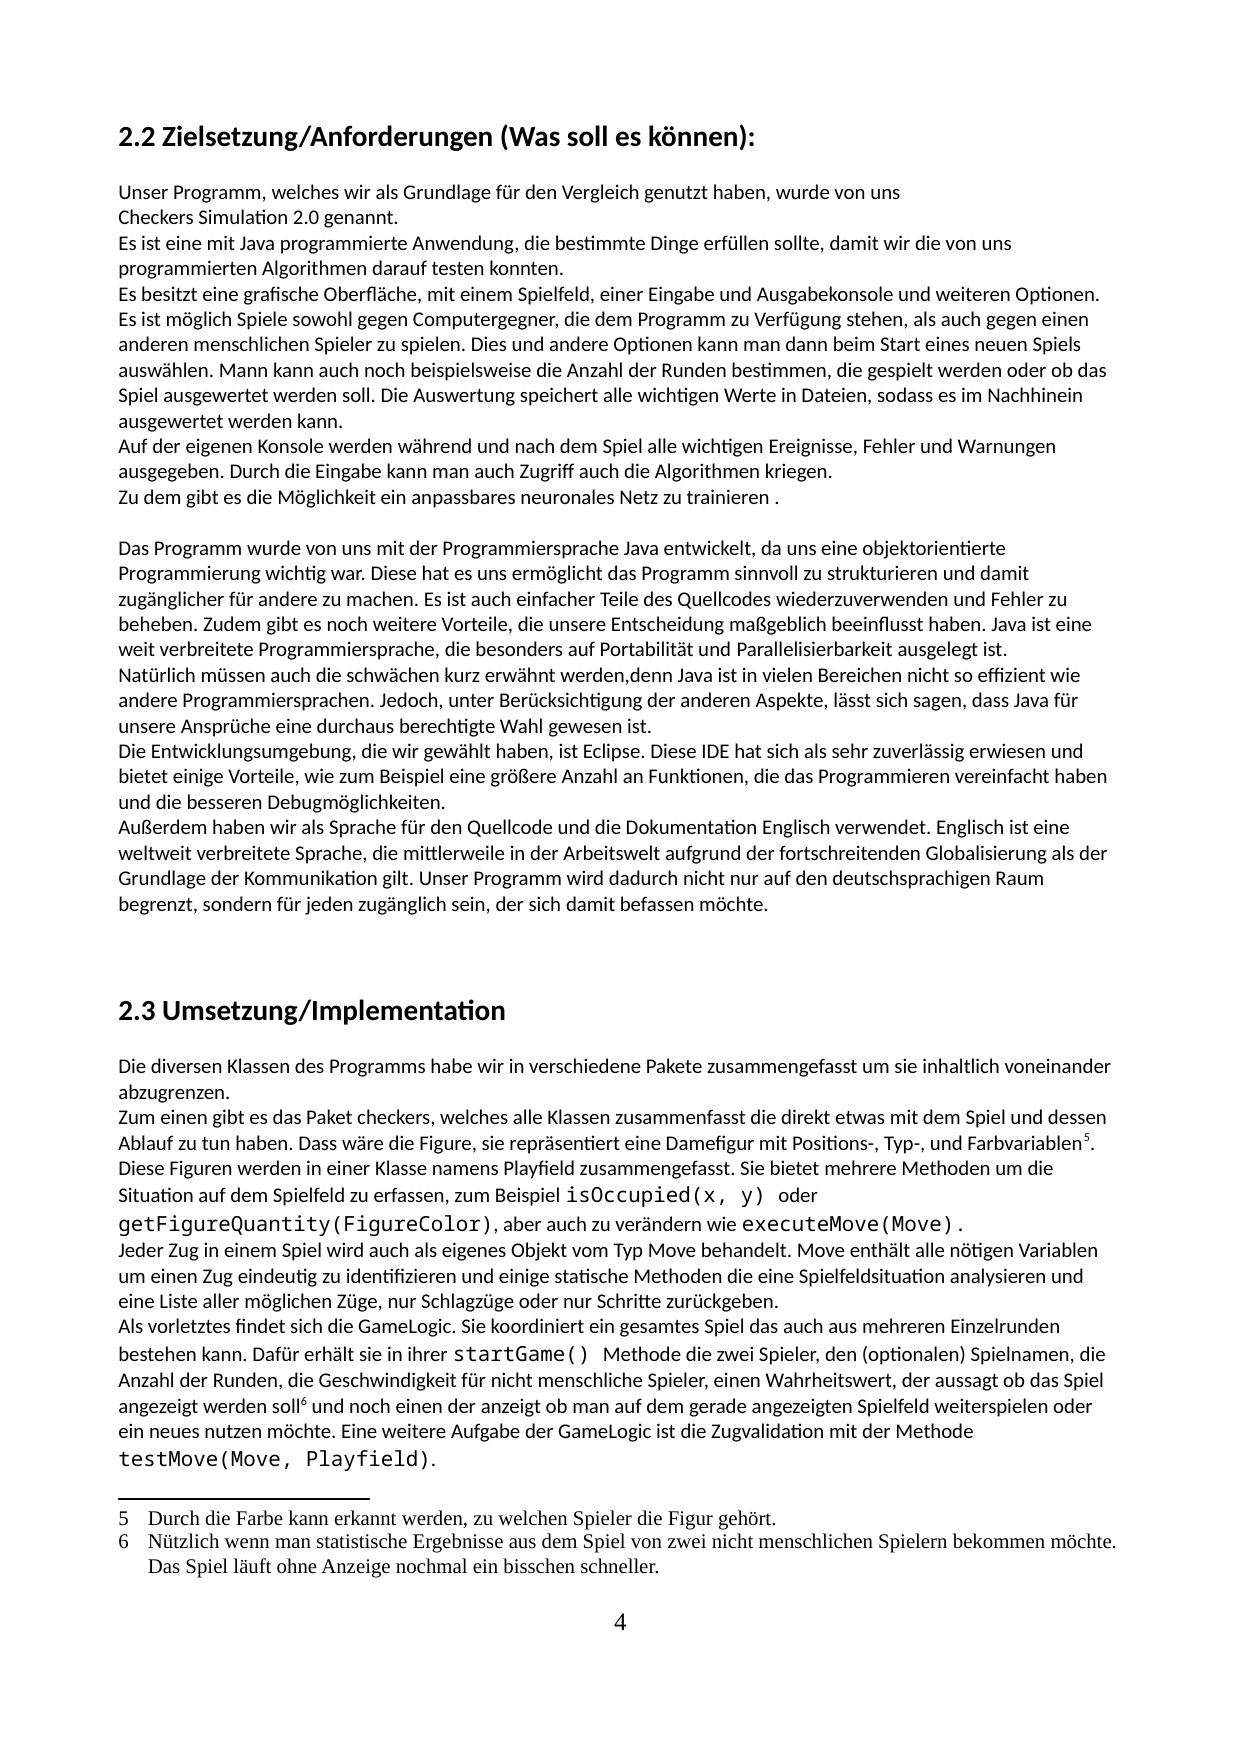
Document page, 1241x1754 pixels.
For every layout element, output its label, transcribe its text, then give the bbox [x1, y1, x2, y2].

text Außerdem haben wir als Sprache für den Quellcode und die Dokumentation Englisch verwendet. Englisch ist eine weltweit verbreitete Sprache, die mittlerweile in der Arbeitswelt aufgrund der fortschreitenden Globalisierung als der Grundlage der Kommunikation gilt. Unser Programm wird dadurch nicht nur auf den deutschsprachigen Raum begrenzt, sondern für jeden zugänglich sein, der sich damit befassen möchte. [118, 814, 1122, 916]
text Natürlich müssen auch die schwächen kurz erwähnt werden,denn Java ist in vielen Bereichen nicht so effizient wie andere Programmiersprachen. Jedoch, unter Berücksichtigung der anderen Aspekte, lässt sich sagen, dass Java für unsere Ansprüche eine durchaus berechtigte Wahl gewesen ist. [118, 662, 1122, 738]
text 2.3 Umsetzung/Implementation [118, 992, 1122, 1028]
text Unser Programm, welches wir als Grundlage für den Vergleich genutzt haben, wurde von uns [118, 179, 1122, 204]
text Es besitzt eine grafische Oberfläche, mit einem Spielfeld, einer Eingabe und Ausgabekonsole und weiteren Optionen. Es ist möglich Spiele sowohl gegen Computergegner, die dem Programm zu Verfügung stehen, als auch gegen einen anderen menschlichen Spieler zu spielen. Dies und andere Optionen kann man dann beim Start eines neuen Spiels auswählen. Mann kann auch noch beispielsweise die Anzahl der Runden bestimmen, die gespielt werden oder ob das Spiel ausgewertet werden soll. Die Auswertung speichert alle wichtigen Werte in Dateien, sodass es im Nachhinein ausgewertet werden kann. [118, 281, 1122, 433]
text Das Programm wurde von uns mit der Programmiersprache Java entwickelt, da uns eine objektorientierte Programmierung wichtig war. Diese hat es uns ermöglicht das Programm sinnvoll zu strukturieren und damit zugänglicher für andere zu machen. Es ist auch einfacher Teile des Quellcodes wiederzuverwenden und Fehler zu beheben. Zudem gibt es noch weitere Vorteile, die unsere Entscheidung maßgeblich beeinflusst haben. Java ist eine weit verbreitete Programmiersprache, die besonders auf Portabilität und Parallelisierbarkeit ausgelegt ist. [118, 535, 1122, 662]
text Jeder Zug in einem Spiel wird auch als eigenes Objekt vom Typ Move behandelt. Move enthält alle nötigen Variablen um einen Zug eindeutig zu identifizieren und einige statische Methoden die eine Spielfeldsituation analysieren und eine Liste aller möglichen Züge, nur Schlagzüge oder nur Schritte zurückgeben. [118, 1237, 1122, 1314]
text Zu dem gibt es die Möglichkeit ein anpassbares neuronales Netz zu trainieren . [118, 484, 1122, 509]
text Checkers Simulation 2.0 genannt. [118, 204, 1122, 230]
text Es ist eine mit Java programmierte Anwendung, die bestimmte Dinge erfüllen sollte, damit wir die von uns programmierten Algorithmen darauf testen konnten. [118, 230, 1122, 281]
text Auf der eigenen Konsole werden während und nach dem Spiel alle wichtigen Ereignisse, Fehler und Warnungen ausgegeben. Durch die Eingabe kann man auch Zugriff auch die Algorithmen kriegen. [118, 433, 1122, 484]
text Die Entwicklungsumgebung, die wir gewählt haben, ist Eclipse. Diese IDE hat sich als sehr zuverlässig erwiesen und bietet einige Vorteile, wie zum Beispiel eine größere Anzahl an Funktionen, die das Programmieren vereinfacht haben und die besseren Debugmöglichkeiten. [118, 738, 1122, 814]
text Nützlich wenn man statistische Ergebnisse aus dem Spiel von zwei nicht menschlichen Spielern bekommen möchte. Das Spiel läuft ohne Anzeige nochmal ein bisschen schneller. [118, 1529, 1122, 1578]
text Durch die Farbe kann erkannt werden, zu welchen Spieler die Figur gehört. [118, 1505, 1122, 1529]
text Als vorletztes findet sich die GameLogic. Sie koordiniert ein gesamtes Spiel das auch aus mehreren Einzelrunden bestehen kann. Dafür erhält sie in ihrer startGame() Methode die zwei Spieler, den (optionalen) Spielnamen, die Anzahl der Runden, die Geschwindigkeit für nicht menschliche Spieler, einen Wahrheitswert, der aussagt ob das Spiel angezeigt werden soll und noch einen der anzeigt ob man auf dem gerade angezeigten Spielfeld weiterspielen oder ein neues nutzen möchte. Eine weitere Aufgabe der GameLogic ist die Zugvalidation mit der Methode testMove(Move, Playfield). [118, 1314, 1122, 1472]
text Zum einen gibt es das Paket checkers, welches alle Klassen zusammenfasst die direkt etwas mit dem Spiel und dessen Ablauf zu tun haben. Dass wäre die Figure, sie repräsentiert eine Damefigur mit Positions-, Typ-, und Farbvariablen. [118, 1104, 1122, 1155]
text Die diversen Klassen des Programms habe wir in verschiedene Pakete zusammengefasst um sie inhaltlich voneinander abzugrenzen. [118, 1053, 1122, 1104]
text 2.2 Zielsetzung/Anforderungen (Was soll es können): [118, 118, 1122, 154]
text Diese Figuren werden in einer Klasse namens Playfield zusammengefasst. Sie bietet mehrere Methoden um die Situation auf dem Spielfeld zu erfassen, zum Beispiel isOccupied(x, y) oder getFigureQuantity(FigureColor), aber auch zu verändern wie executeMove(Move). [118, 1155, 1122, 1237]
